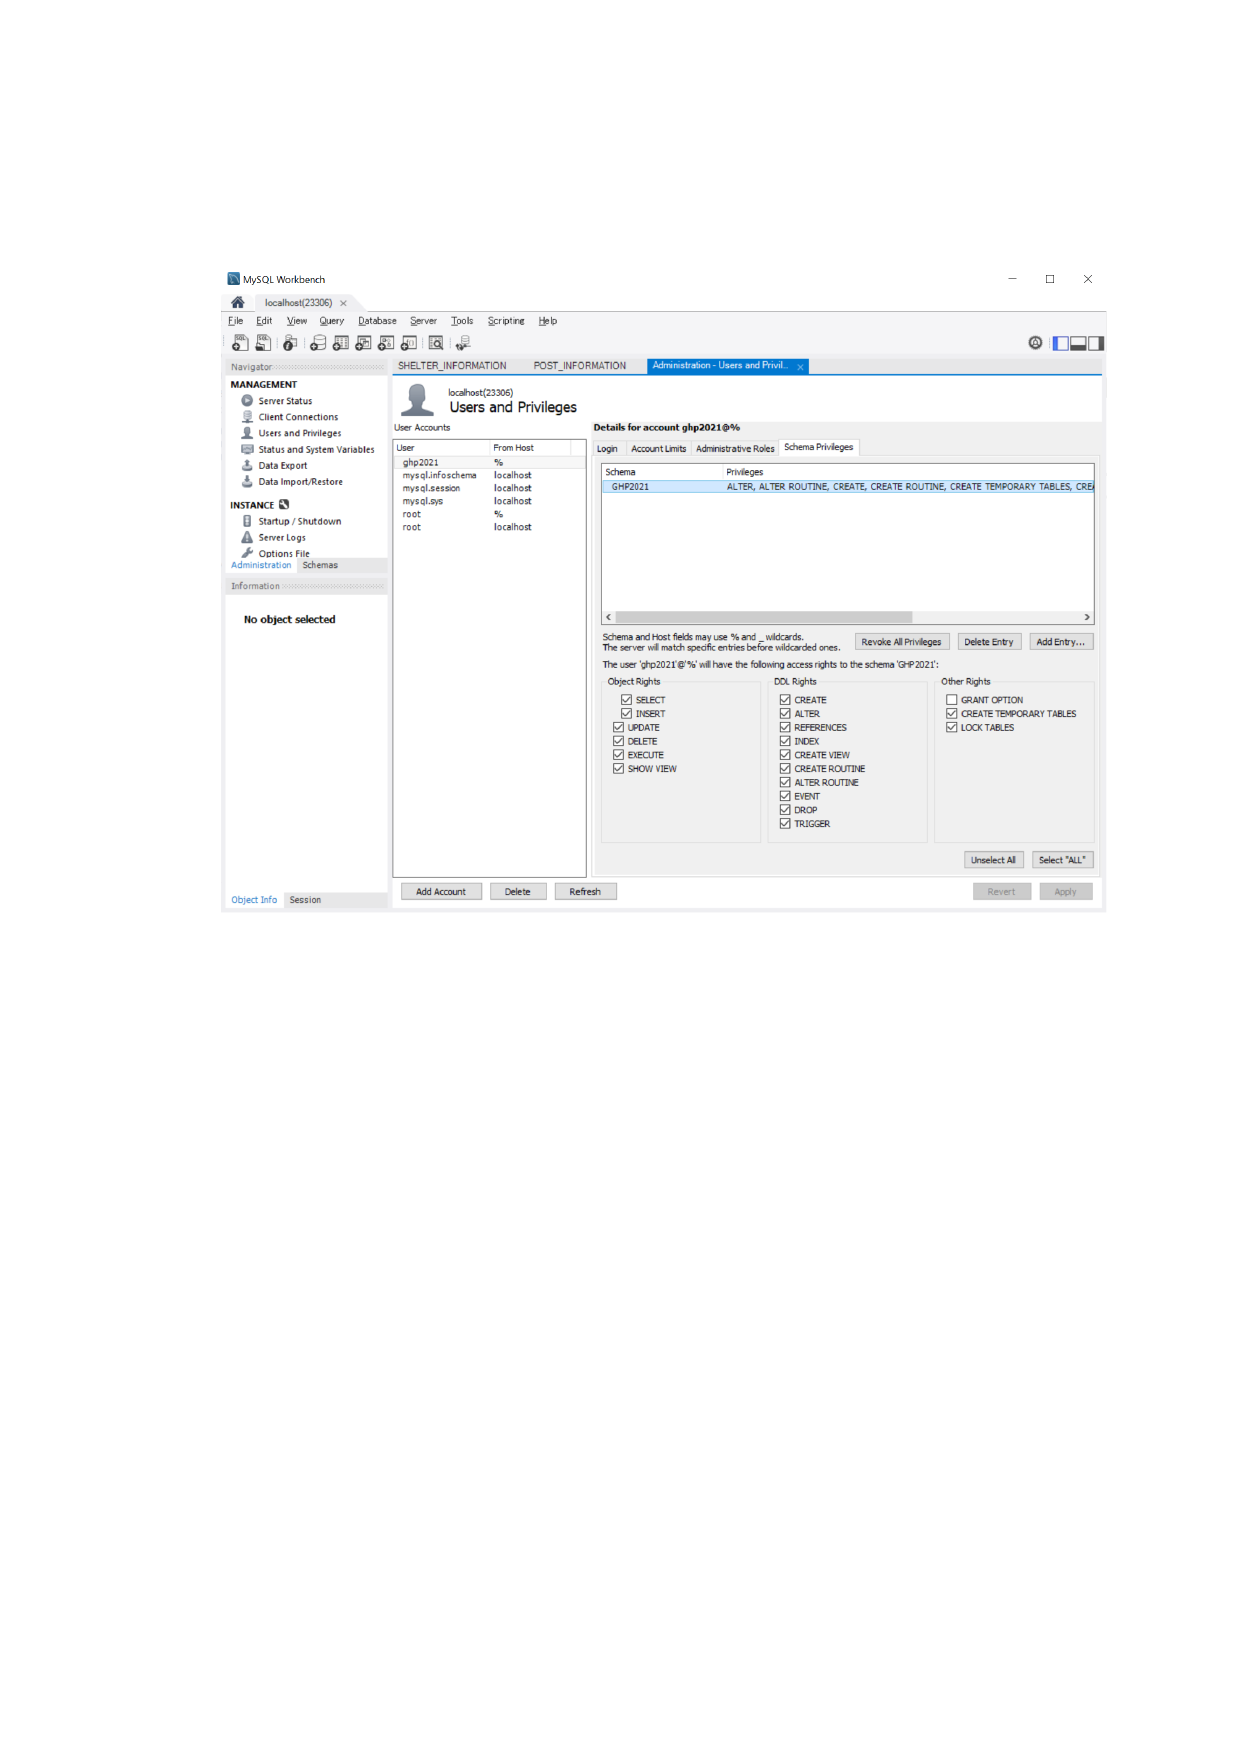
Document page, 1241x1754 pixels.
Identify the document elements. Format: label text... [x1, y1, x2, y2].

list Users and Privilegesを開きユーザーを追加し、GHP2021への権限を付与する Login Name : ghp2021 Password : foobar [221, 236, 1063, 266]
list Users and Privilegesを開きユーザーを追加し、GHP2021への権限を付与する Login Name : ghp2021 Password : foobar [221, 913, 1063, 923]
